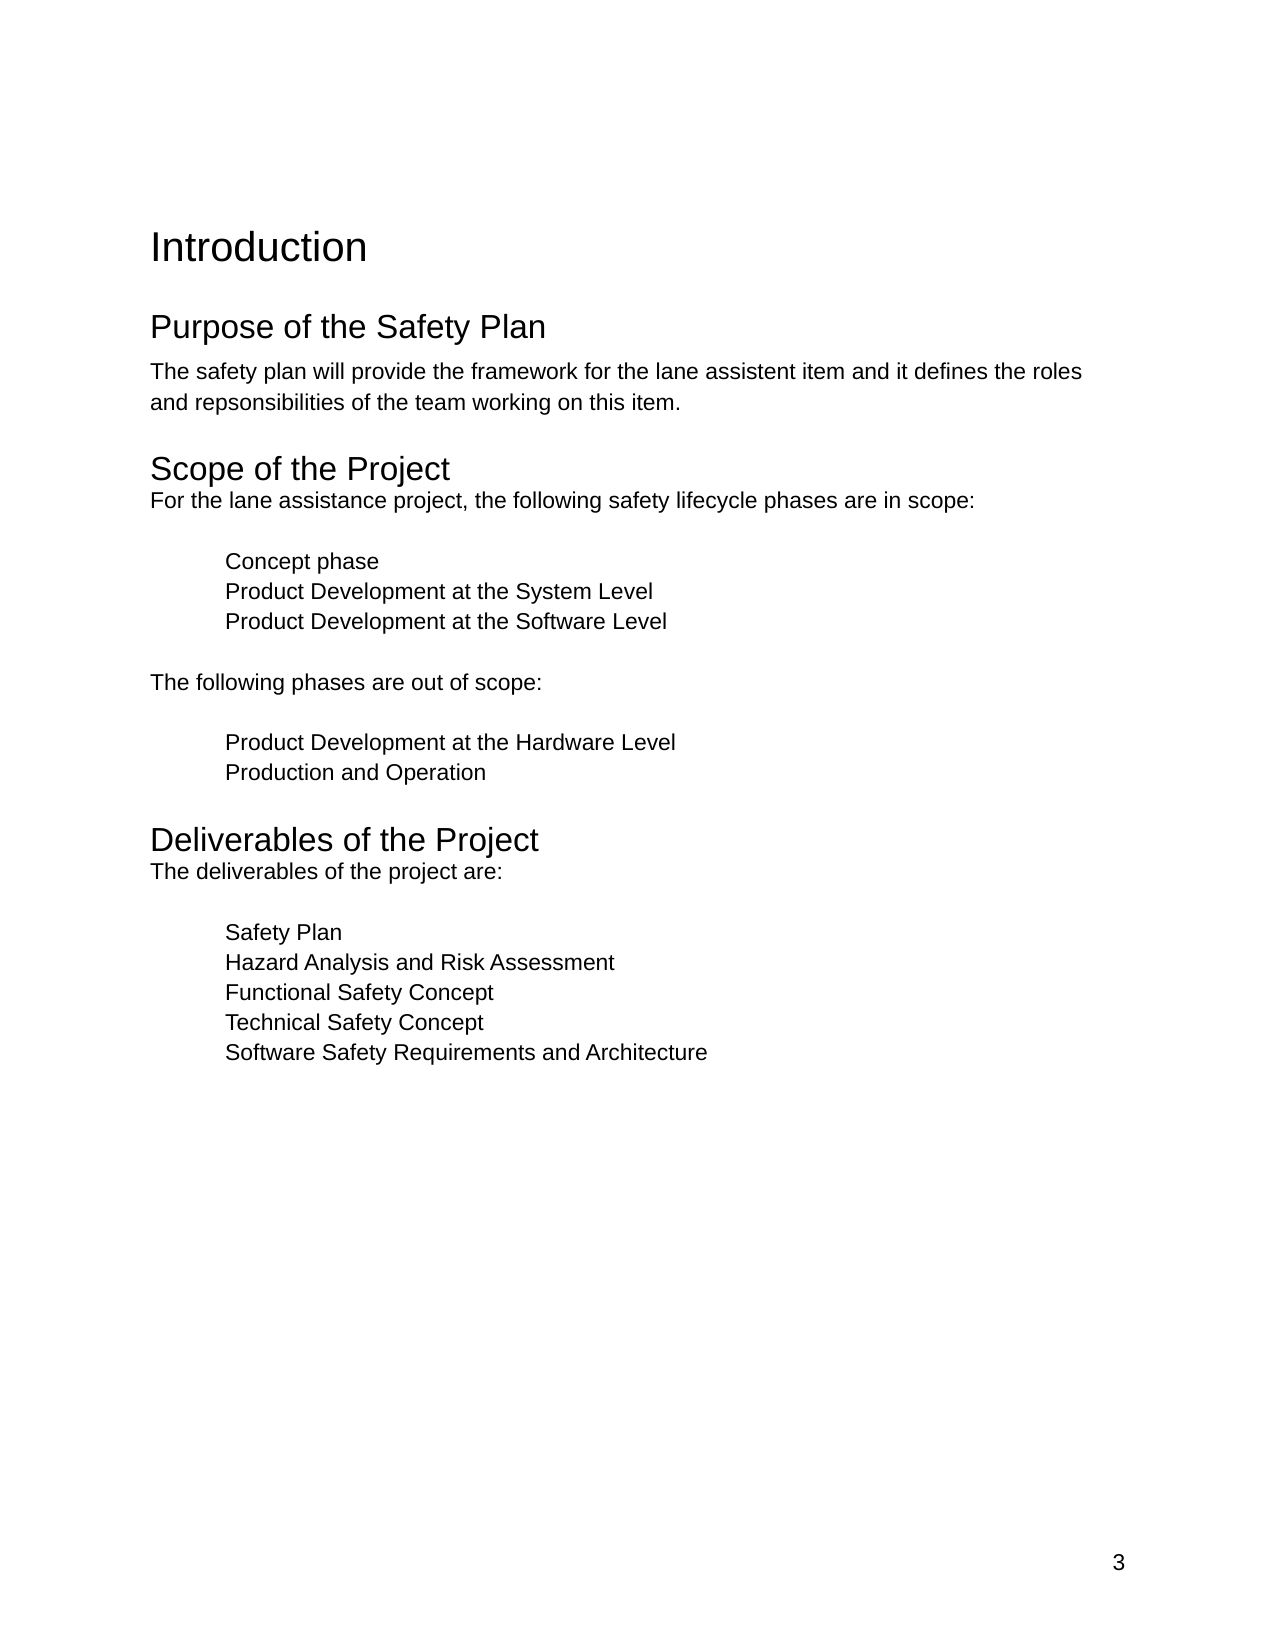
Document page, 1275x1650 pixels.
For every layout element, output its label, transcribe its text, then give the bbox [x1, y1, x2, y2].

text Functional Safety Concept [150, 979, 1125, 1005]
text Technical Safety Concept [150, 1009, 1125, 1035]
text Product Development at the Hardware Level [150, 729, 1125, 755]
text Safety Plan [150, 918, 1125, 945]
subtitle Purpose of the Safety Plan [150, 307, 1125, 346]
subtitle Scope of the Project [150, 449, 1125, 487]
text For the lane assistance project, the following safety lifecycle phases are in scope: [150, 487, 1125, 514]
text The deliverables of the project are: [150, 858, 1125, 884]
text Product Development at the Software Level [150, 608, 1125, 634]
subtitle Introduction [150, 222, 1125, 270]
text Hazard Analysis and Risk Assessment [150, 949, 1125, 975]
text The following phases are out of scope: [150, 668, 1125, 695]
text The safety plan will provide the framework for the lane assistent item and it defines the roles and repsonsibilities of the team working on this item. [150, 358, 1125, 415]
subtitle Deliverables of the Project [150, 819, 1125, 858]
text Production and Operation [150, 759, 1125, 786]
text Software Safety Requirements and Architecture [150, 1039, 1125, 1066]
text Product Development at the System Level [150, 578, 1125, 604]
text Concept phase [150, 548, 1125, 574]
